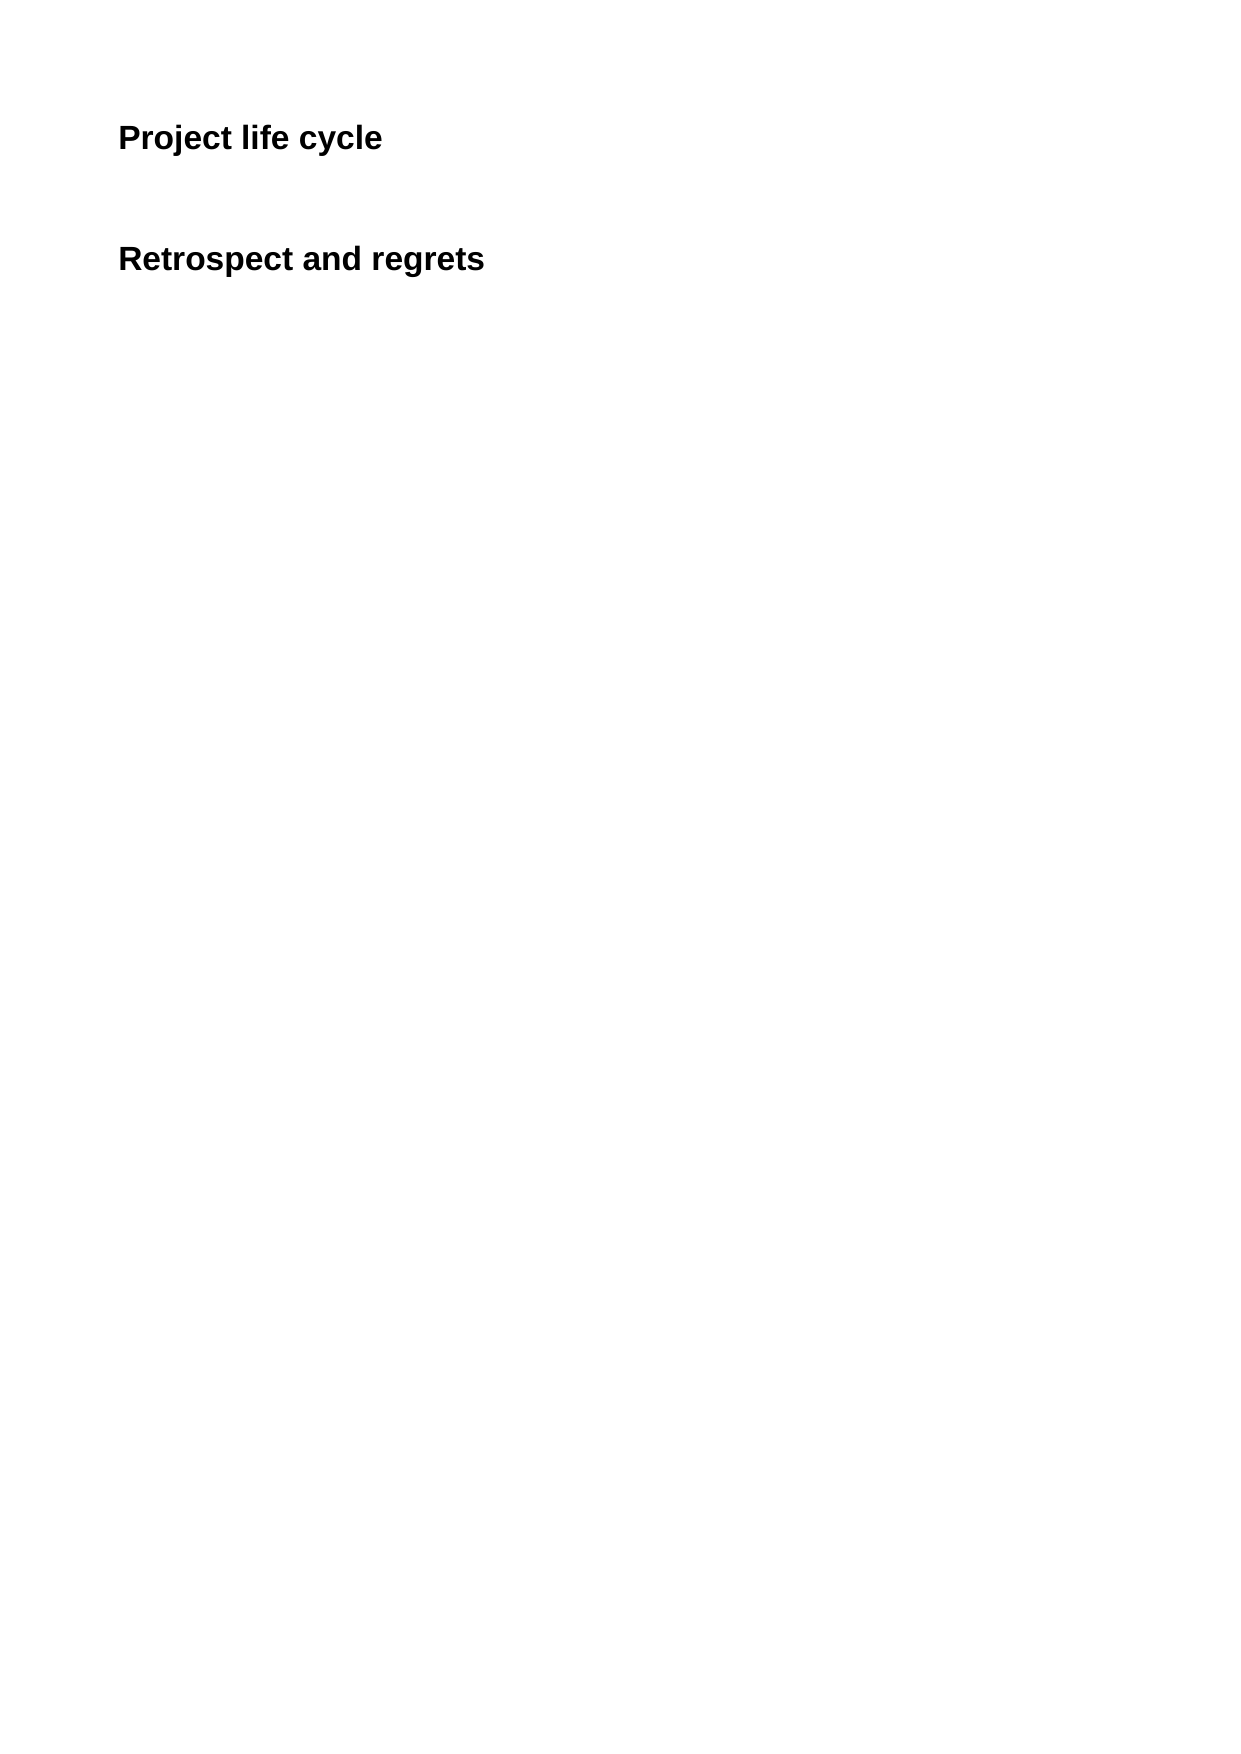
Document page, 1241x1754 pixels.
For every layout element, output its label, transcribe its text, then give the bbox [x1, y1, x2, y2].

subtitle Project life cycle [118, 118, 1122, 157]
subtitle Retrospect and regrets [118, 239, 1122, 278]
